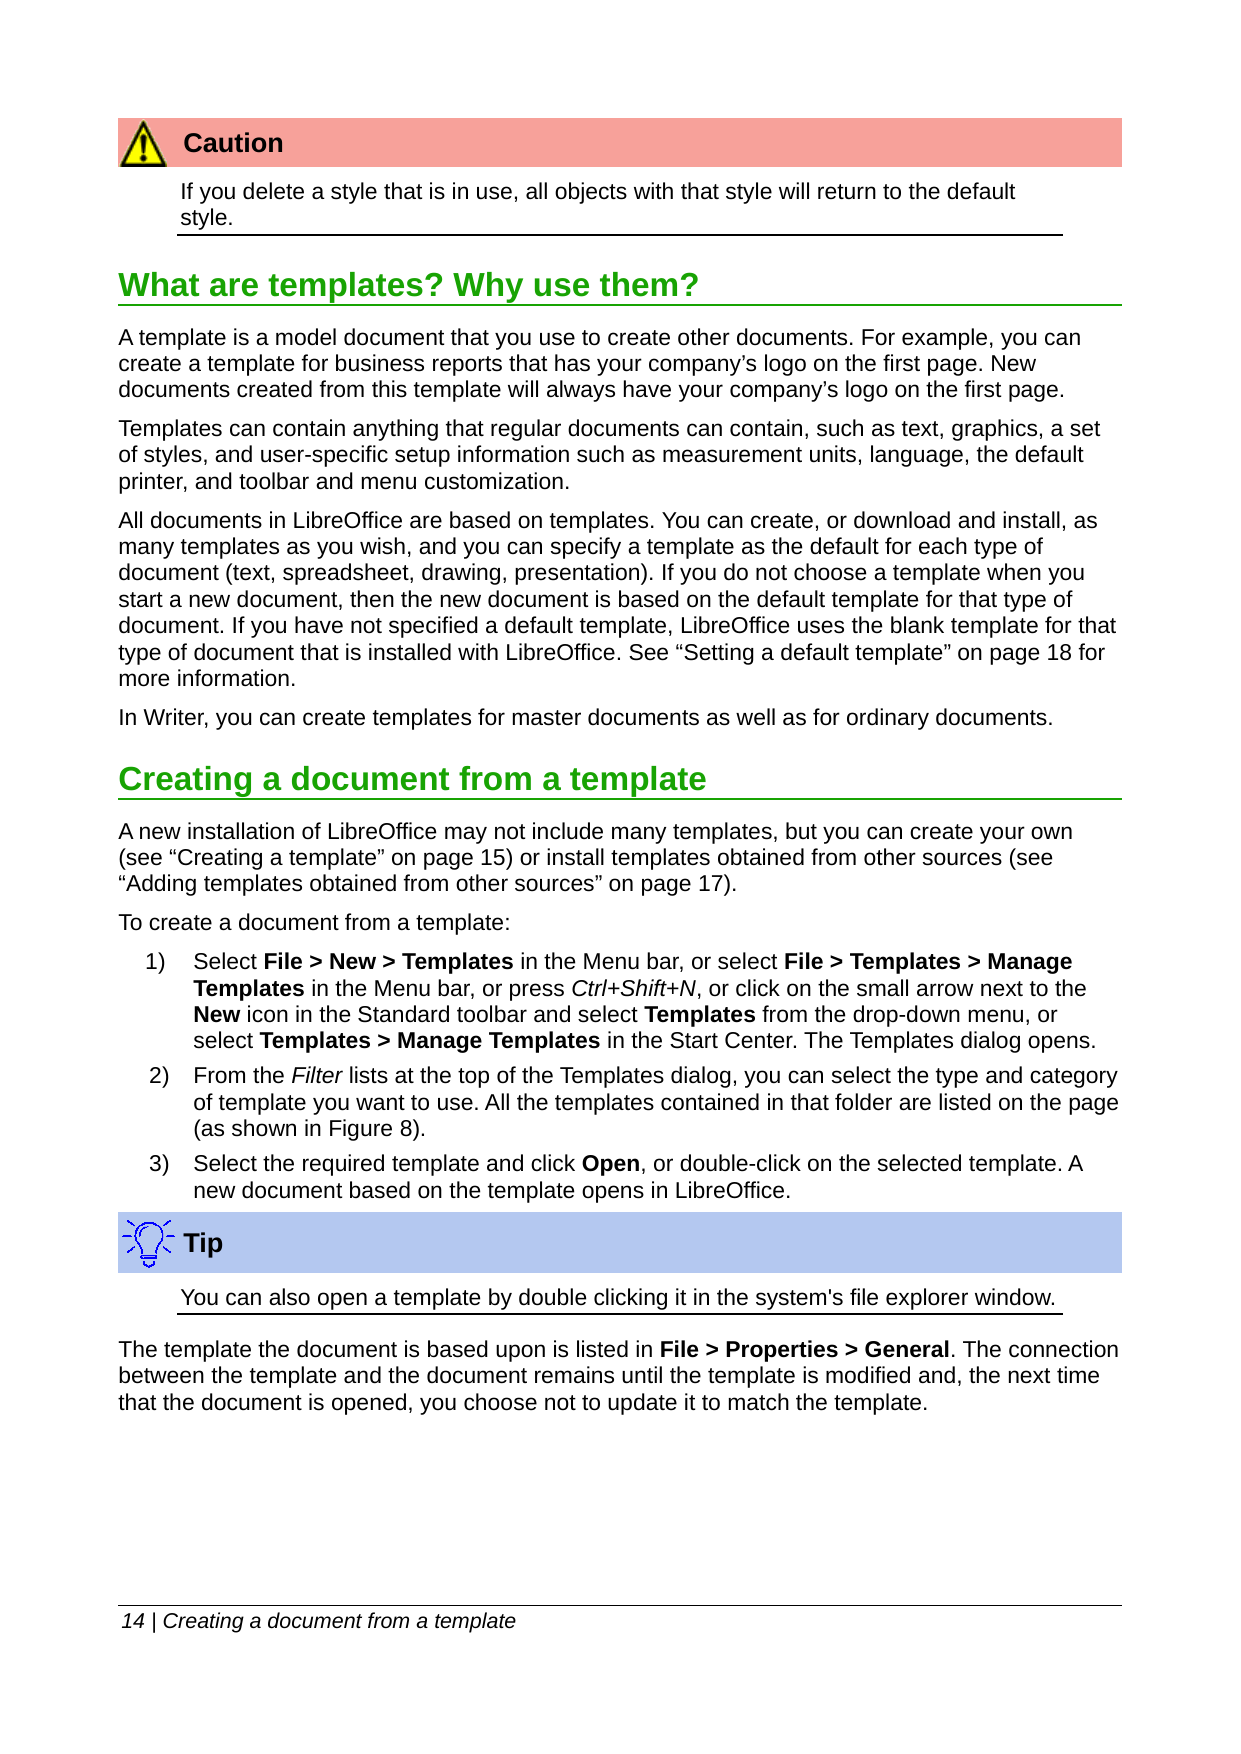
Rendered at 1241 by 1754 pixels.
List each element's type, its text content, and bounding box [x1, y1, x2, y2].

picture [119, 1212, 179, 1272]
text A new installation of LibreOffice may not include many templates, but you can create your own (see “Creating a template” on page 15) or install templates obtained from other sources (see “Adding templates obtained from other sources” on page 17). [118, 818, 1122, 897]
text To create a document from a template: [118, 909, 1122, 936]
subtitle Tip [118, 1212, 1122, 1273]
text All documents in LibreOffice are based on templates. You can create, or download and install, as many templates as you wish, and you can specify a template as the default for each type of document (text, spreadsheet, drawing, presentation). If you do not choose a template when you start a new document, then the new document is based on the default template for that type of document. If you have not specified a default template, LibreOffice uses the blank template for that type of document that is installed with LibreOffice. See “Setting a default template” on page 18 for more information. [118, 507, 1122, 691]
text If you delete a style that is in use, all objects with that style will return to the default style. [177, 175, 1063, 234]
list From the Filter lists at the top of the Templates dialog, you can select the type and category of template you want to use. All the templates contained in that folder are listed on the page (as shown in Figure 8). [169, 1062, 1122, 1141]
subtitle Caution [118, 118, 1122, 167]
text The template the document is based upon is listed in File > Properties > General. The connection between the template and the document remains until the template is modified and, the next time that the document is opened, you choose not to update it to match the template. [118, 1336, 1122, 1415]
list Select the required template and click Open, or double-click on the selected template. A new document based on the template opens in LibreOffice. [169, 1150, 1122, 1203]
text You can also open a template by double clicking it in the system's file explorer window. [177, 1281, 1063, 1313]
text A template is a model document that you use to create other documents. For example, you can create a template for business reports that has your company’s logo on the first page. New documents created from this template will always have your company’s logo on the first page. [118, 323, 1122, 403]
subtitle What are templates? Why use them? [118, 265, 1122, 304]
subtitle Creating a document from a template [118, 759, 1122, 798]
text Templates can contain anything that regular documents can contain, such as text, graphics, a set of styles, and user-specific setup information such as measurement units, language, the default printer, and toolbar and menu customization. [118, 415, 1122, 494]
picture [119, 119, 167, 167]
text In Writer, you can create templates for master documents as well as for ordinary documents. [118, 704, 1122, 730]
list Select File > New > Templates in the Menu bar, or select File > Templates > Manage Templates in the Menu bar, or press Ctrl+Shift+N, or click on the small arrow next to the New icon in the Standard toolbar and select Templates from the drop-down menu, or select Templates > Manage Templates in the Start Center. The Templates dialog opens. [165, 948, 1122, 1053]
